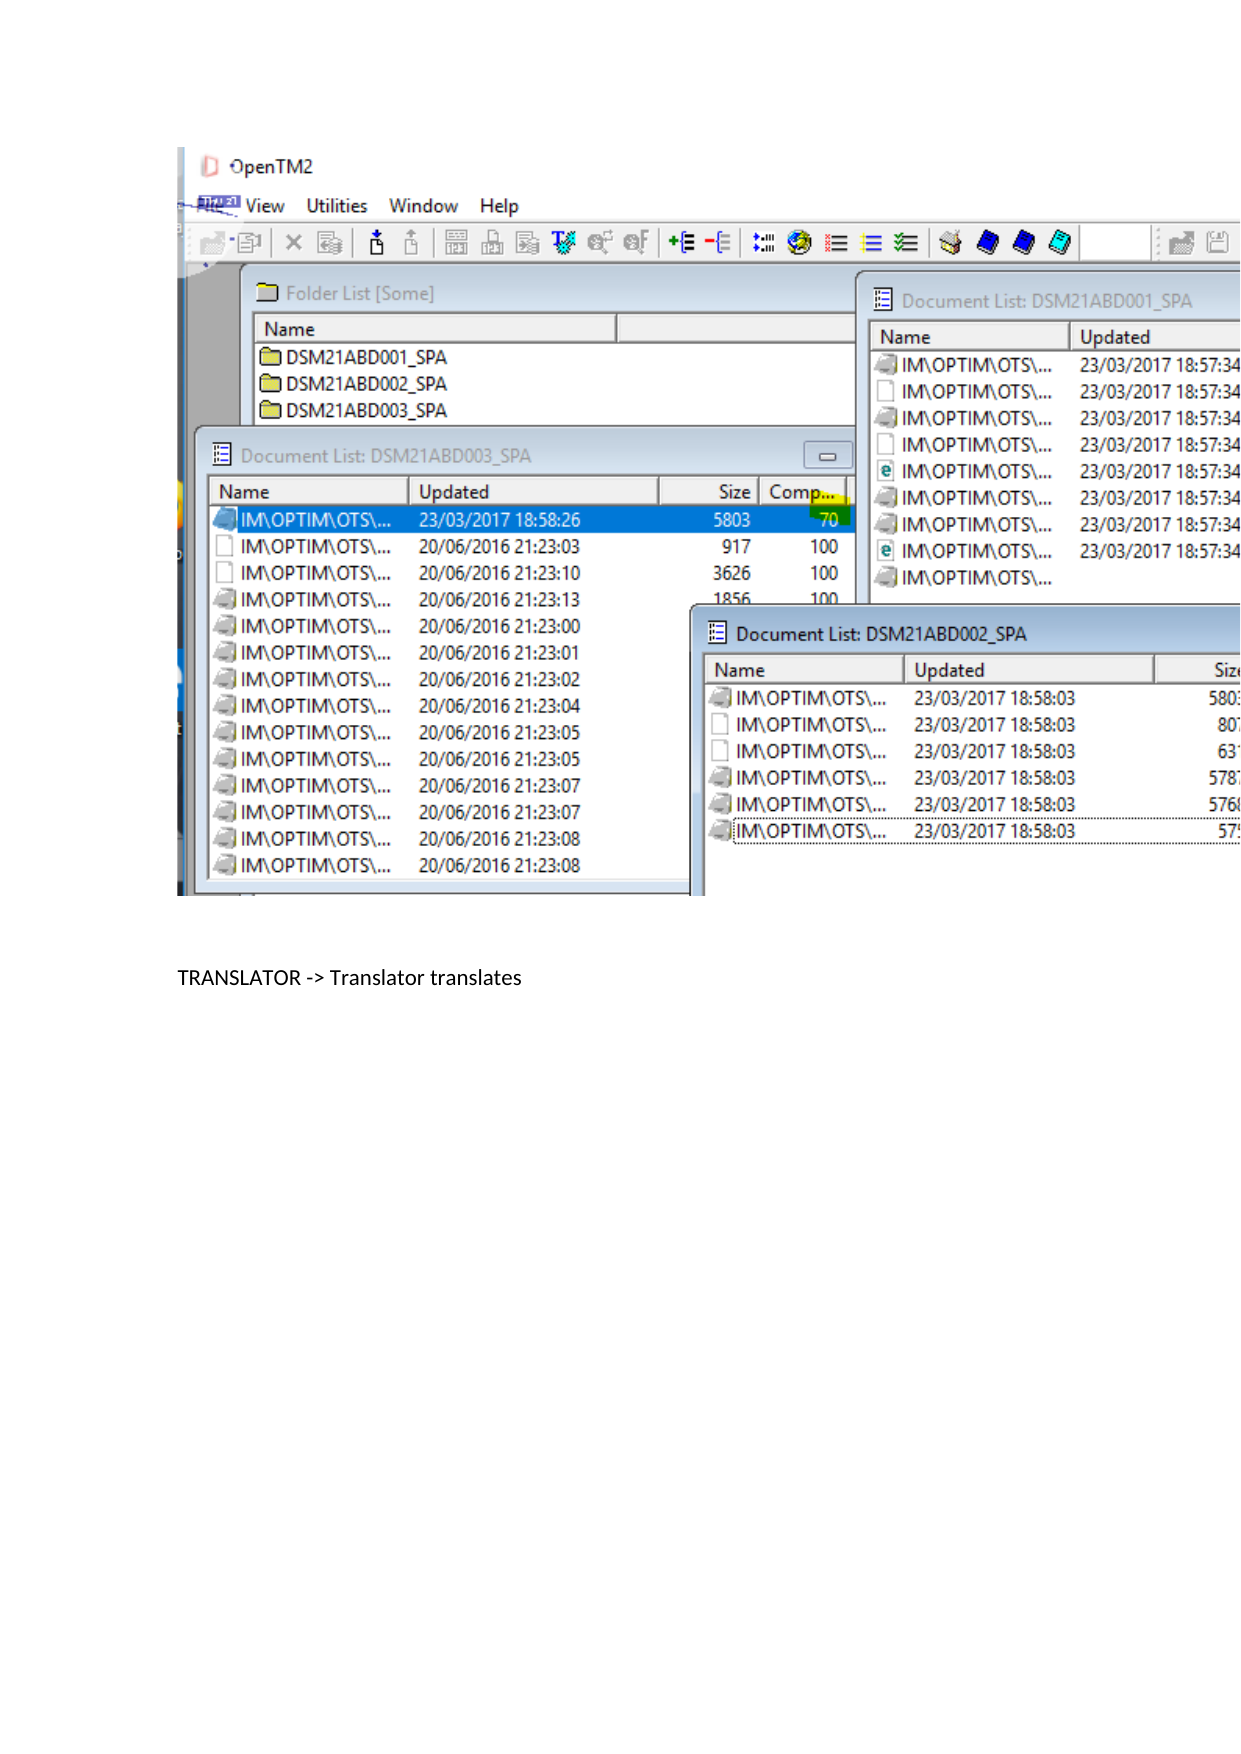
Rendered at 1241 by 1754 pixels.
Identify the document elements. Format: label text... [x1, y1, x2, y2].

picture [177, 147, 1241, 896]
text TRANSLATOR -> Translator translates [177, 963, 1063, 991]
